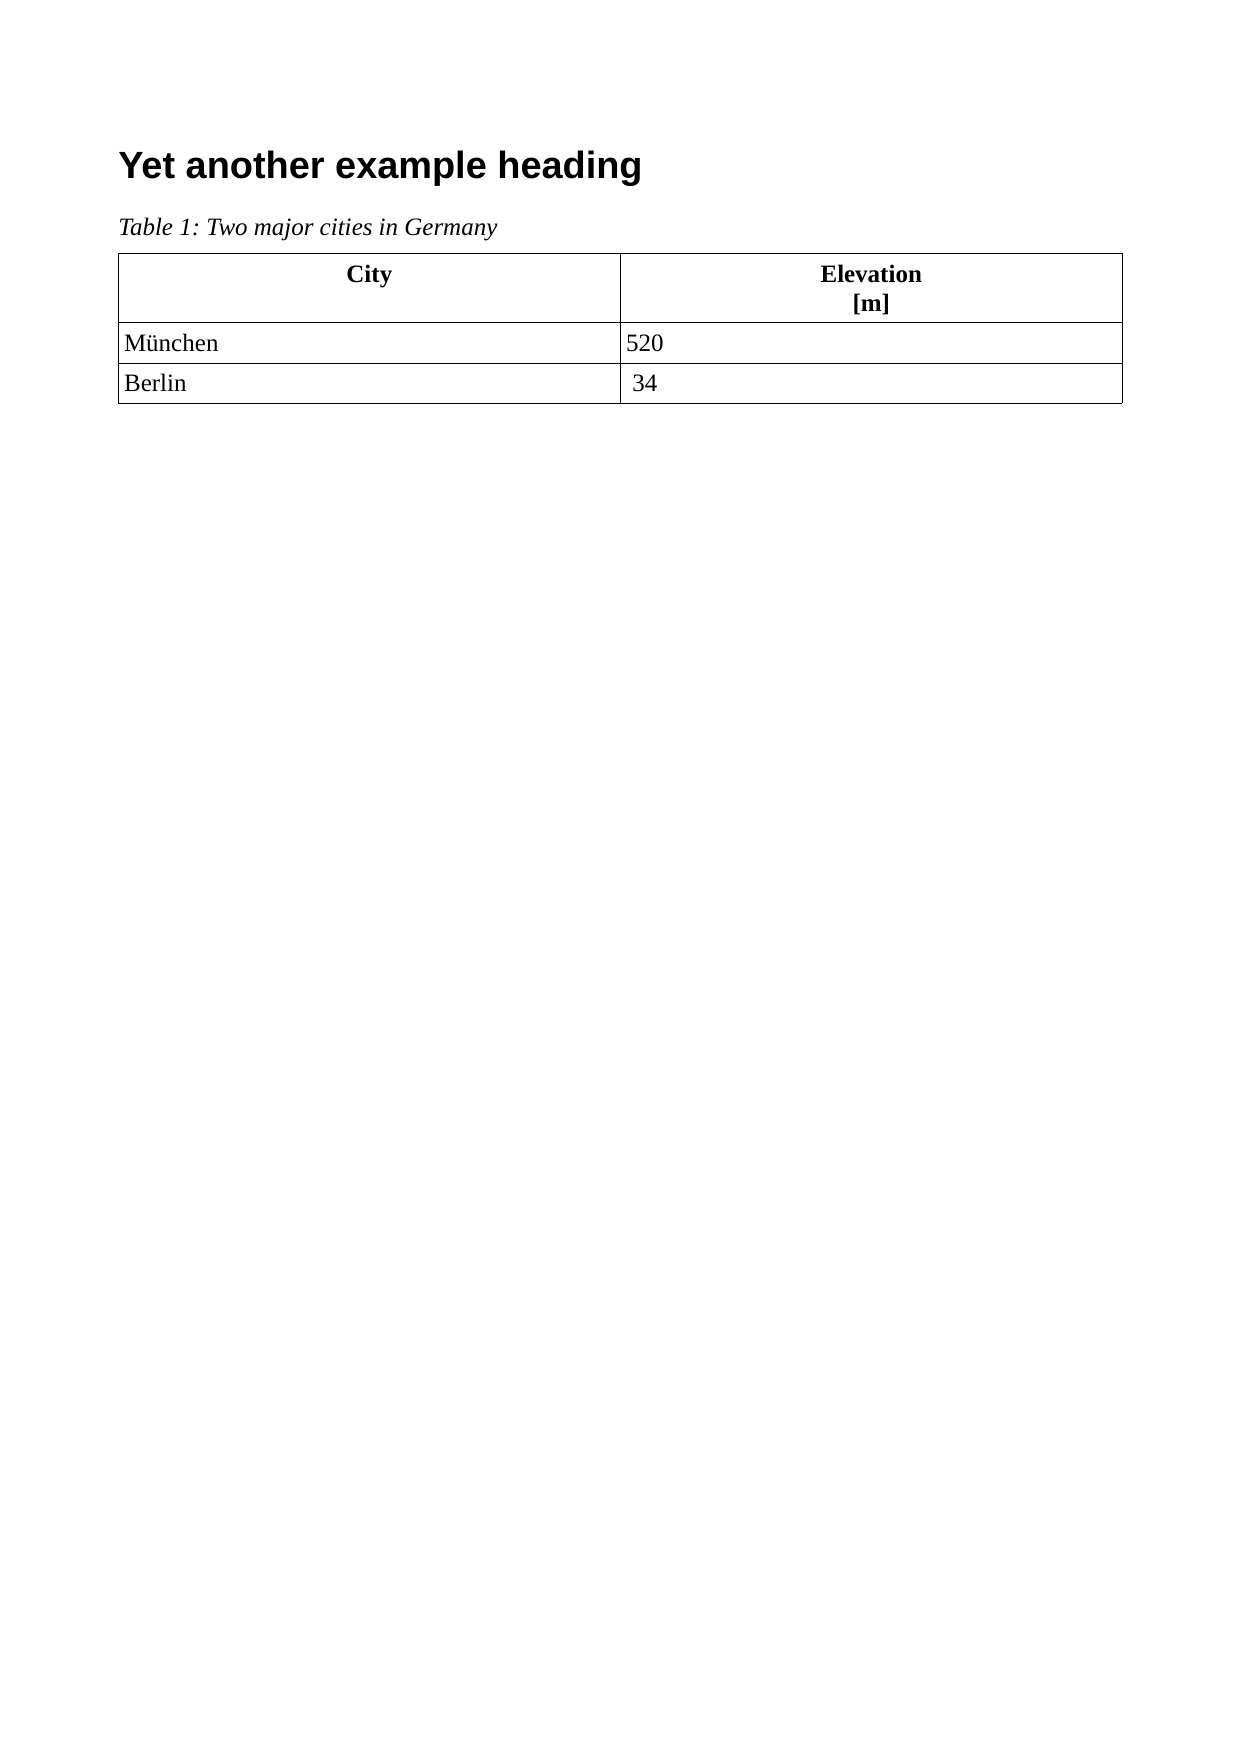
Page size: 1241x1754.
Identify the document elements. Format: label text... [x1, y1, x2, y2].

table_header Elevation [m] [621, 254, 1122, 322]
table_cell München [119, 323, 620, 362]
subtitle Yet another example heading [118, 143, 1122, 187]
table_cell 34 [621, 364, 1122, 403]
table_cell Berlin [119, 364, 620, 403]
table_cell 520 [621, 323, 1122, 362]
text Table 1: Two major cities in Germany [118, 212, 1122, 241]
table_header City [119, 254, 620, 322]
